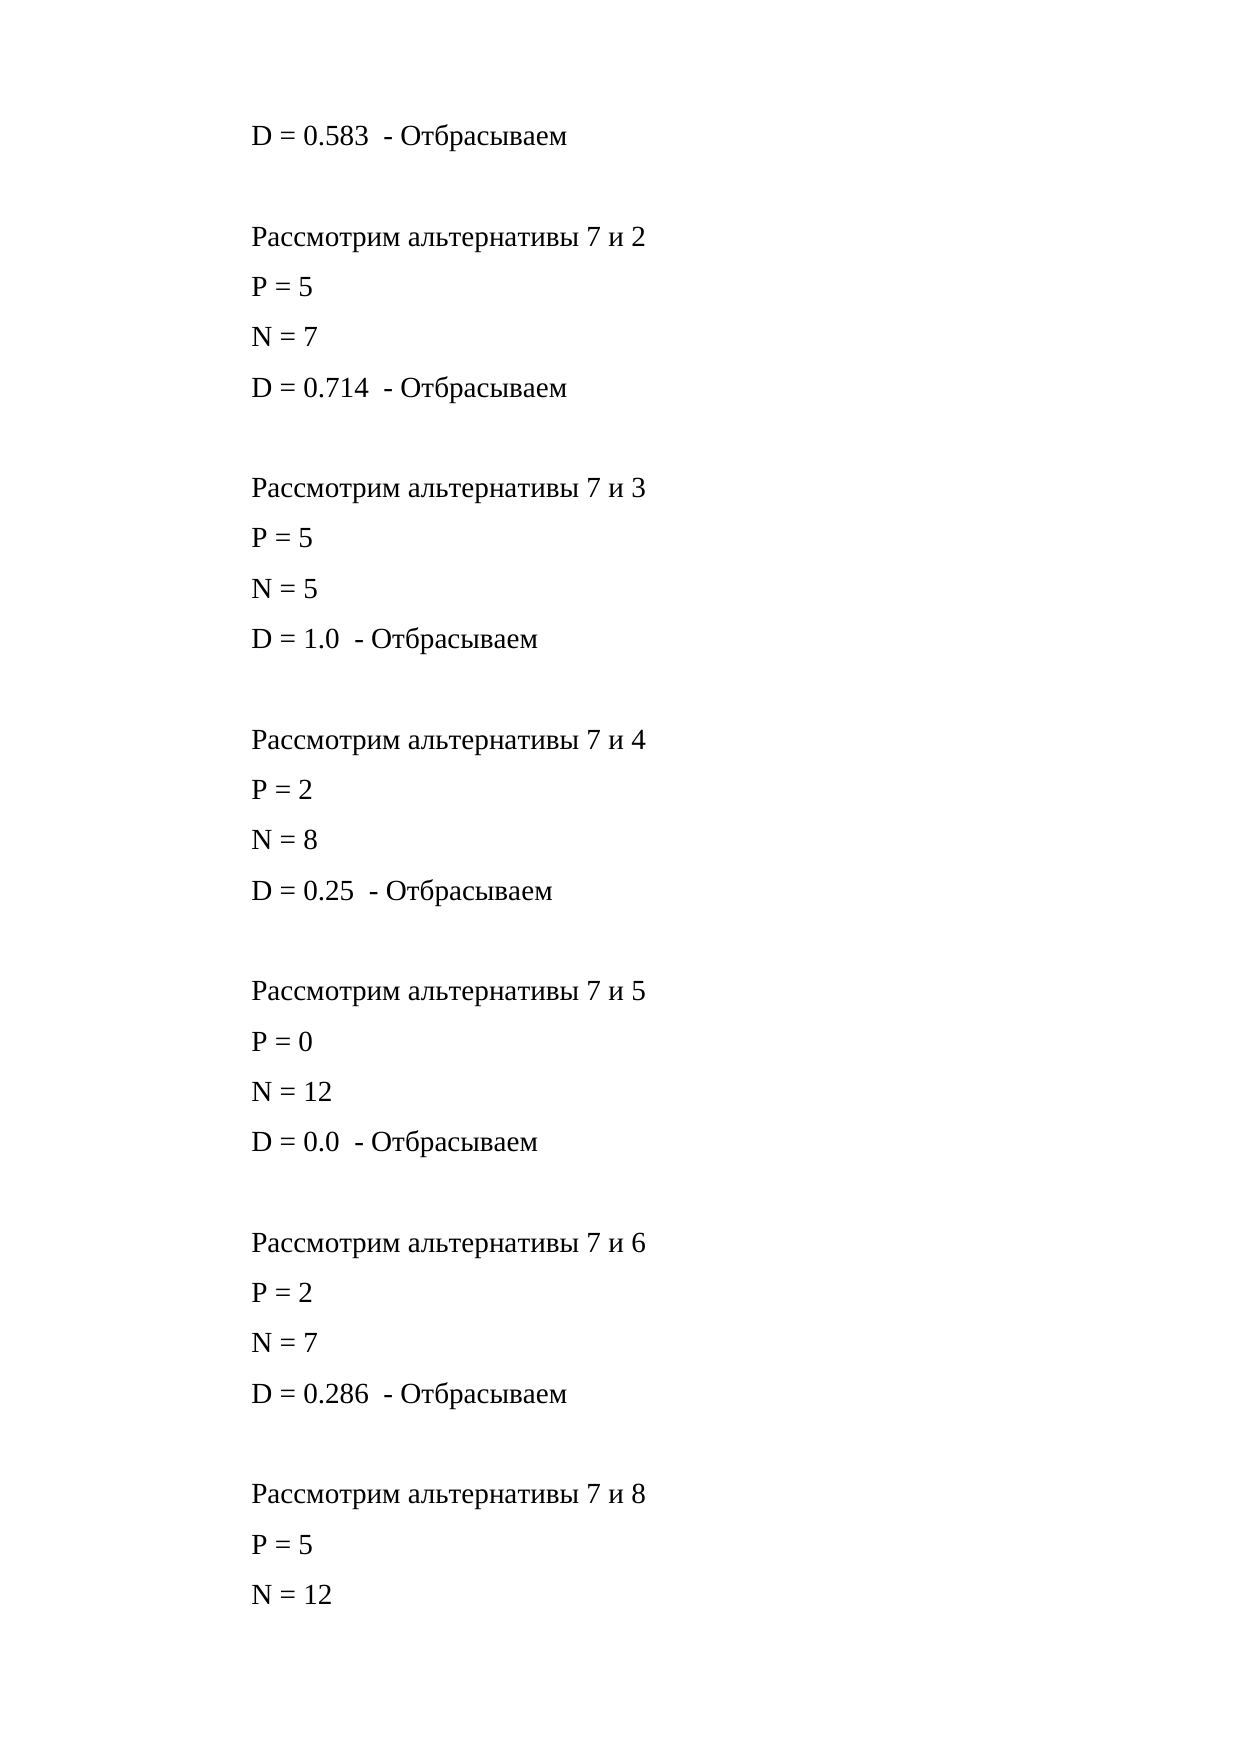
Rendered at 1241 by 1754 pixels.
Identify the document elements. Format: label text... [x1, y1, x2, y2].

text D = 0.286 - Отбрасываем [177, 1376, 1181, 1409]
text N = 7 [177, 1326, 1181, 1359]
text P = 5 [177, 521, 1181, 554]
text D = 0.714 - Отбрасываем [177, 370, 1181, 403]
text P = 0 [177, 1024, 1181, 1057]
text N = 12 [177, 1074, 1181, 1108]
text D = 1.0 - Отбрасываем [177, 621, 1181, 655]
text Рассмотрим альтернативы 7 и 6 [177, 1225, 1181, 1258]
text Рассмотрим альтернативы 7 и 8 [177, 1477, 1181, 1510]
text N = 8 [177, 822, 1181, 856]
text P = 5 [177, 269, 1181, 303]
text Рассмотрим альтернативы 7 и 4 [177, 722, 1181, 755]
text P = 2 [177, 1275, 1181, 1309]
text N = 7 [177, 319, 1181, 353]
text P = 2 [177, 772, 1181, 806]
text N = 12 [177, 1577, 1181, 1611]
text Рассмотрим альтернативы 7 и 2 [177, 219, 1181, 252]
text D = 0.0 - Отбрасываем [177, 1124, 1181, 1158]
text P = 5 [177, 1527, 1181, 1560]
text D = 0.583 - Отбрасываем [177, 118, 1181, 152]
text Рассмотрим альтернативы 7 и 3 [177, 470, 1181, 504]
text N = 5 [177, 571, 1181, 604]
text Рассмотрим альтернативы 7 и 5 [177, 973, 1181, 1007]
text D = 0.25 - Отбрасываем [177, 873, 1181, 906]
